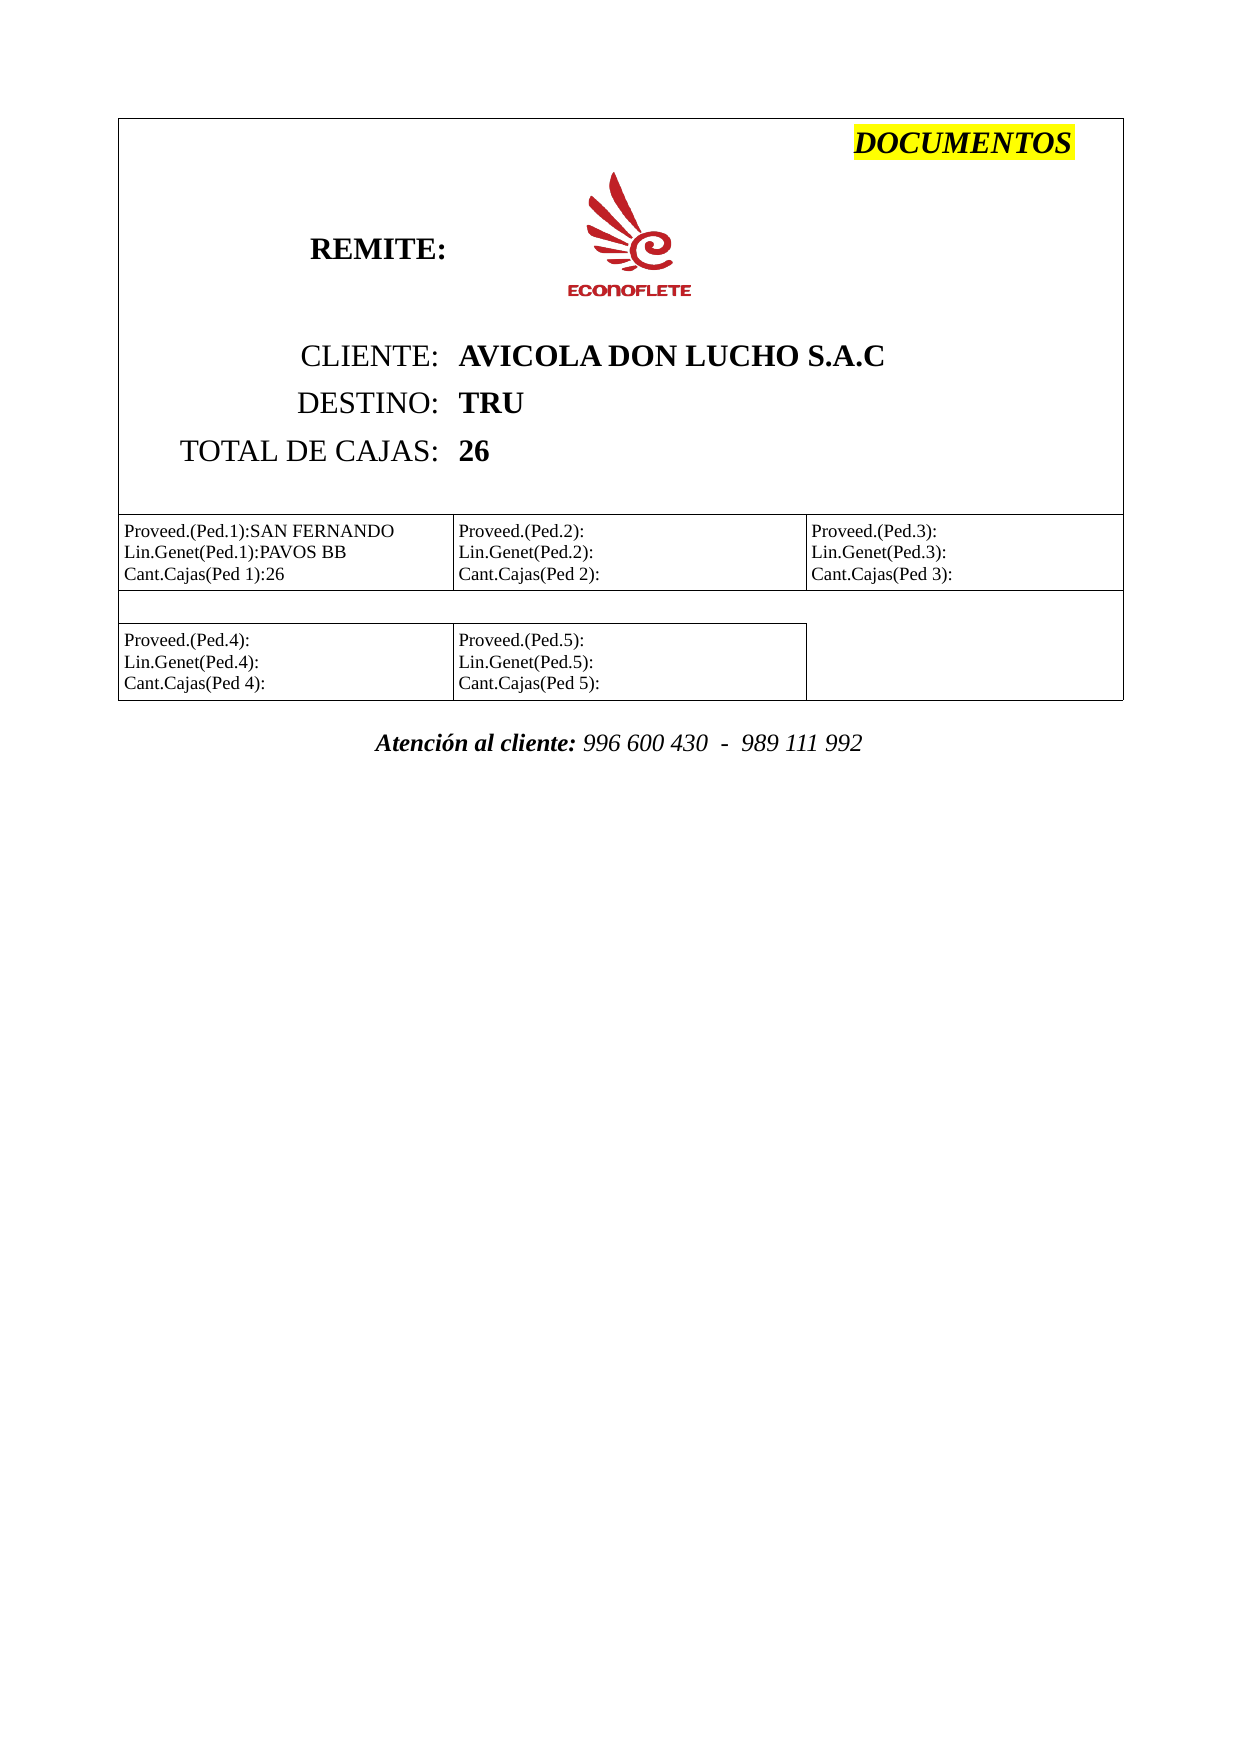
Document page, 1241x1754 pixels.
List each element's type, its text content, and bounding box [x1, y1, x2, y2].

table_cell Proveed.(Ped.3): Lin.Genet(Ped.3): Cant.Cajas(Ped 3): [807, 515, 1123, 590]
table_cell [453, 591, 806, 623]
table_cell [806, 379, 1123, 426]
table_cell [453, 474, 806, 514]
table_cell AVICOLA DON LUCHO S.A.C [453, 332, 1123, 379]
text Atención al cliente: 996 600 430 - 989 111 992 [118, 728, 1122, 757]
table_cell CLIENTE: [119, 332, 453, 379]
table_cell [806, 166, 1123, 332]
table_cell Proveed.(Ped.4): Lin.Genet(Ped.4): Cant.Cajas(Ped 4): [119, 624, 453, 699]
table_cell [453, 166, 806, 332]
picture [552, 171, 707, 297]
table_header [119, 119, 453, 166]
table_cell [806, 591, 1123, 623]
table_cell [807, 623, 1123, 699]
table_cell [119, 474, 453, 514]
table_cell Proveed.(Ped.2): Lin.Genet(Ped.2): Cant.Cajas(Ped 2): [454, 515, 806, 590]
table_cell REMITE: [119, 166, 453, 332]
table_cell TRU [453, 379, 806, 426]
table_cell 26 [453, 426, 1123, 474]
table_header [453, 119, 806, 166]
table_cell DESTINO: [119, 379, 453, 426]
table_cell [806, 474, 1123, 514]
table_cell Proveed.(Ped.5): Lin.Genet(Ped.5): Cant.Cajas(Ped 5): [454, 624, 806, 699]
table_header DOCUMENTOS [806, 119, 1123, 166]
table_cell [119, 591, 453, 623]
table_cell TOTAL DE CAJAS: [119, 426, 453, 474]
table_cell Proveed.(Ped.1):SAN FERNANDO Lin.Genet(Ped.1):PAVOS BB Cant.Cajas(Ped 1):26 [119, 515, 453, 590]
